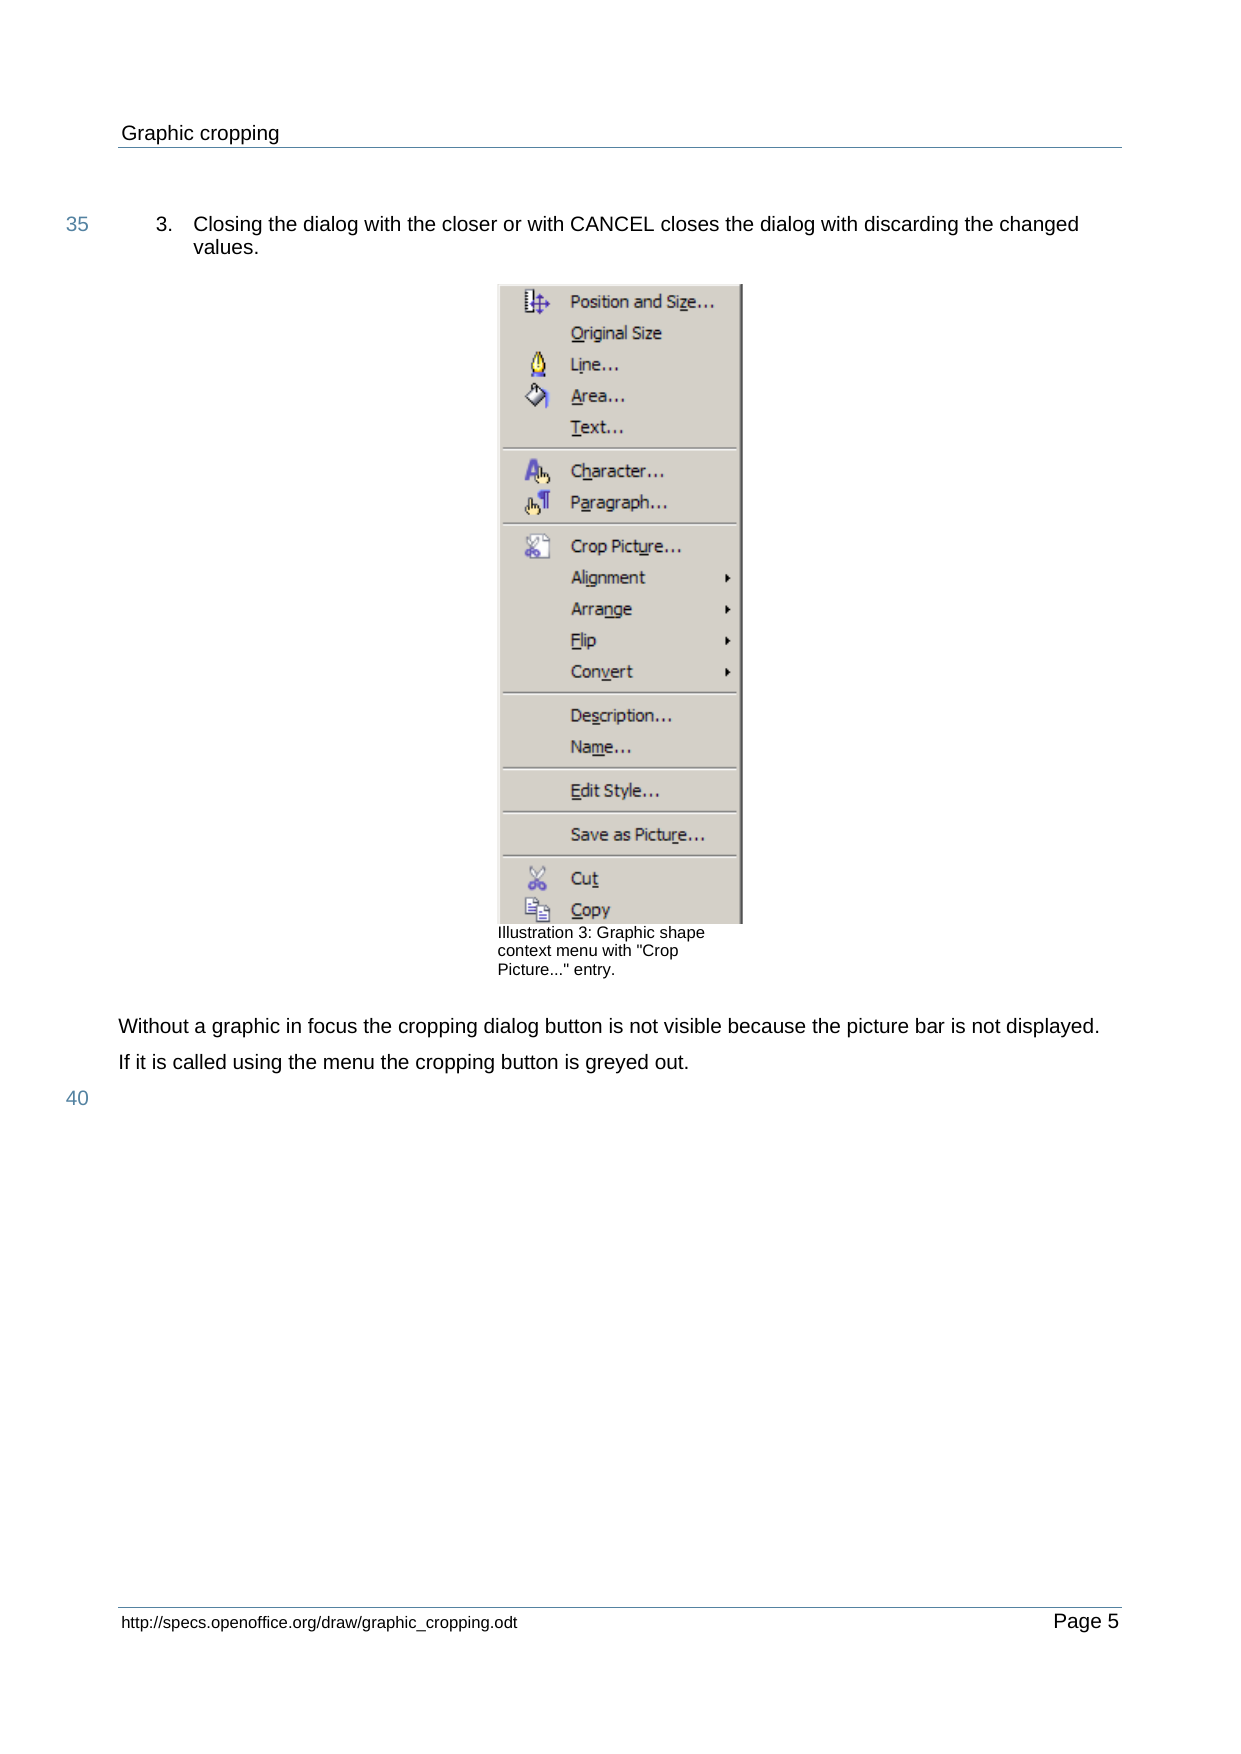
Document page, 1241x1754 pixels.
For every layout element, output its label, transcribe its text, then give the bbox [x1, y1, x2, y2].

list Closing the dialog with the closer or with CANCEL closes the dialog with discarding the changed values. [156, 212, 1122, 259]
text If it is called using the menu the cropping button is greyed out. [118, 1051, 1122, 1074]
text Without a graphic in focus the cropping dialog button is not visible because the picture bar is not displayed. [118, 1015, 1122, 1038]
picture [497, 284, 743, 924]
text Illustration 3: Graphic shape context menu with "Crop Picture..." entry. [497, 924, 743, 979]
